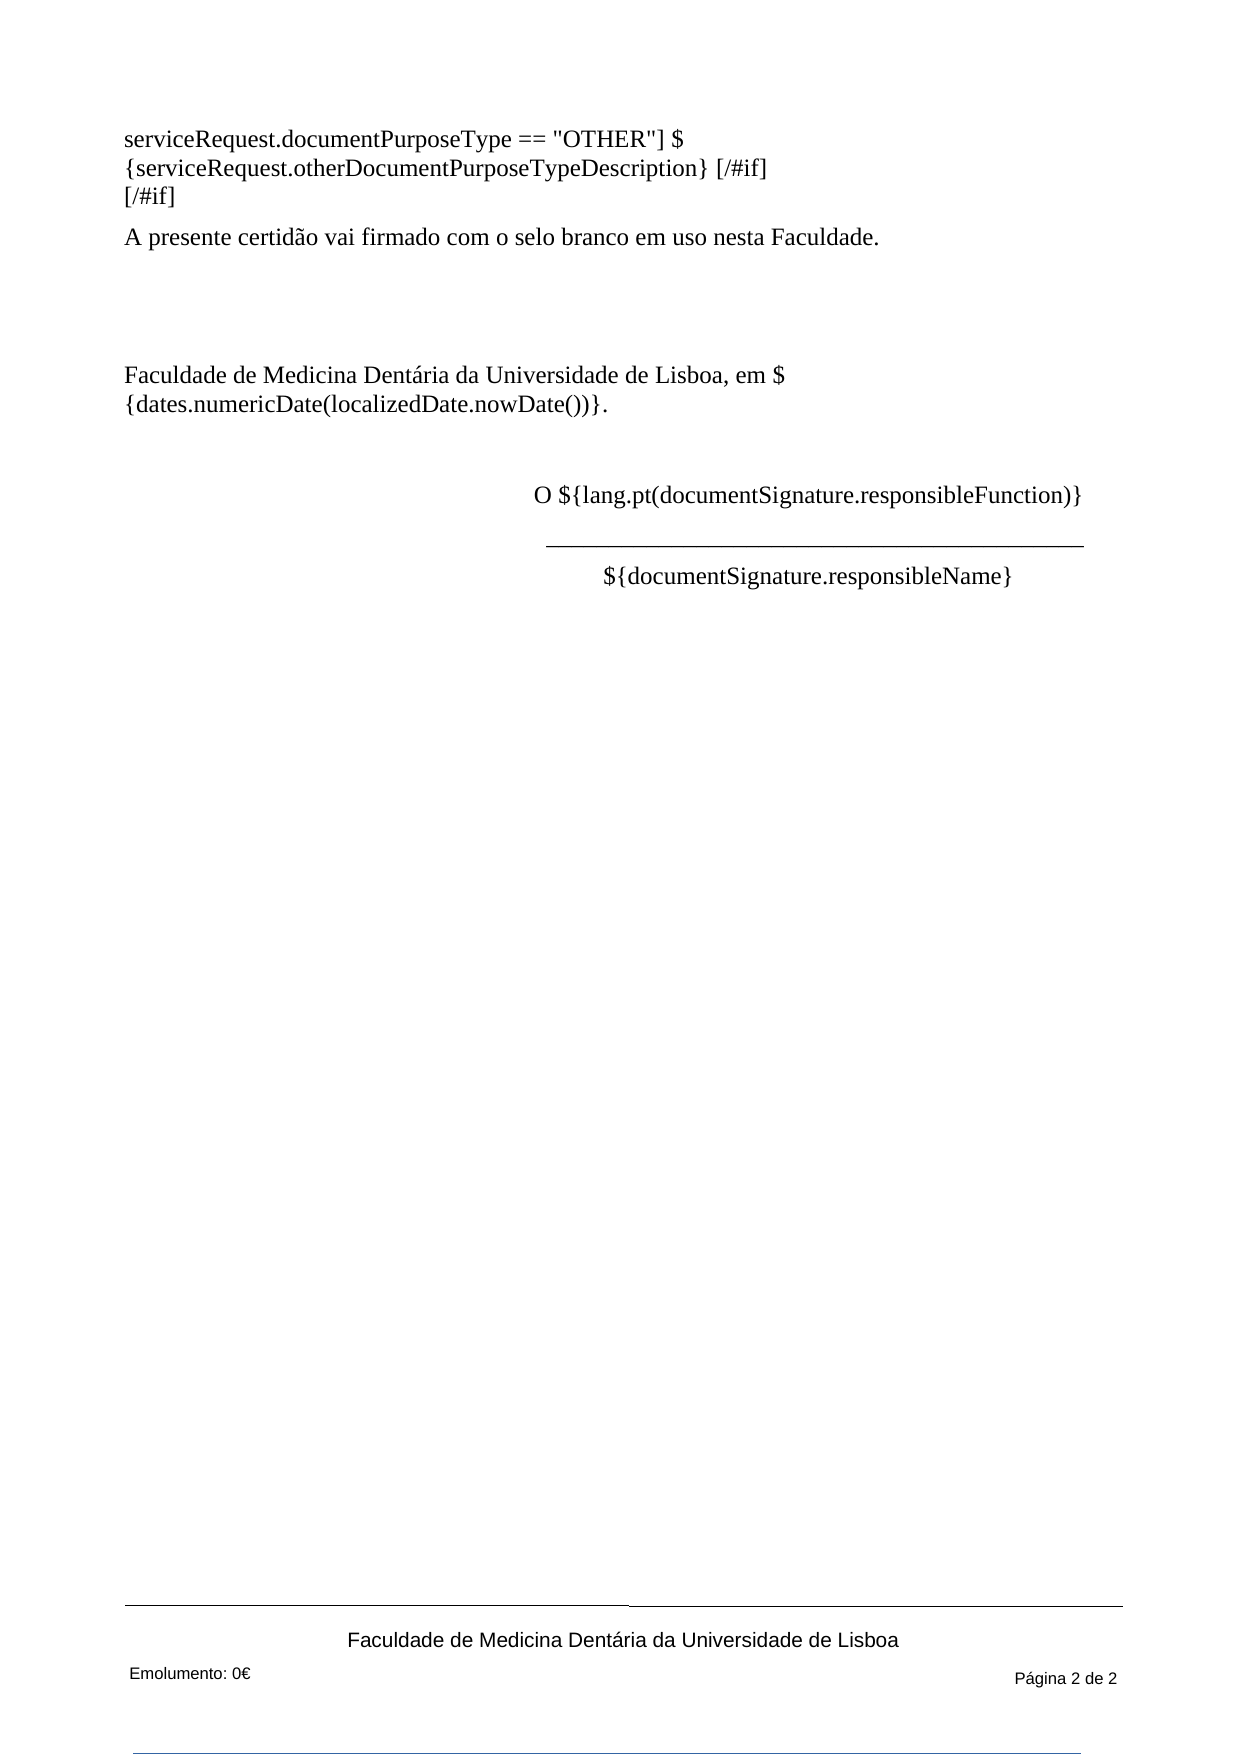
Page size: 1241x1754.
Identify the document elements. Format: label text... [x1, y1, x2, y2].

table_header serviceRequest.documentPurposeType == "OTHER"] ${serviceRequest.otherDocumentPurposeTypeDescription} [/#if] [/#if] [118, 118, 1122, 216]
table_header O ${lang.pt(documentSignature.responsibleFunction)} [501, 475, 1116, 515]
table_header A presente certidão vai firmado com o selo branco em uso nesta Faculdade. [118, 216, 1122, 256]
table_cell ___________________________________________ [501, 515, 1116, 555]
table_header Faculdade de Medicina Dentária da Universidade de Lisboa, em ${dates.numericDate(localizedDate.nowDate())}. [118, 354, 1122, 630]
table_cell ${documentSignature.responsibleName} [501, 555, 1116, 596]
